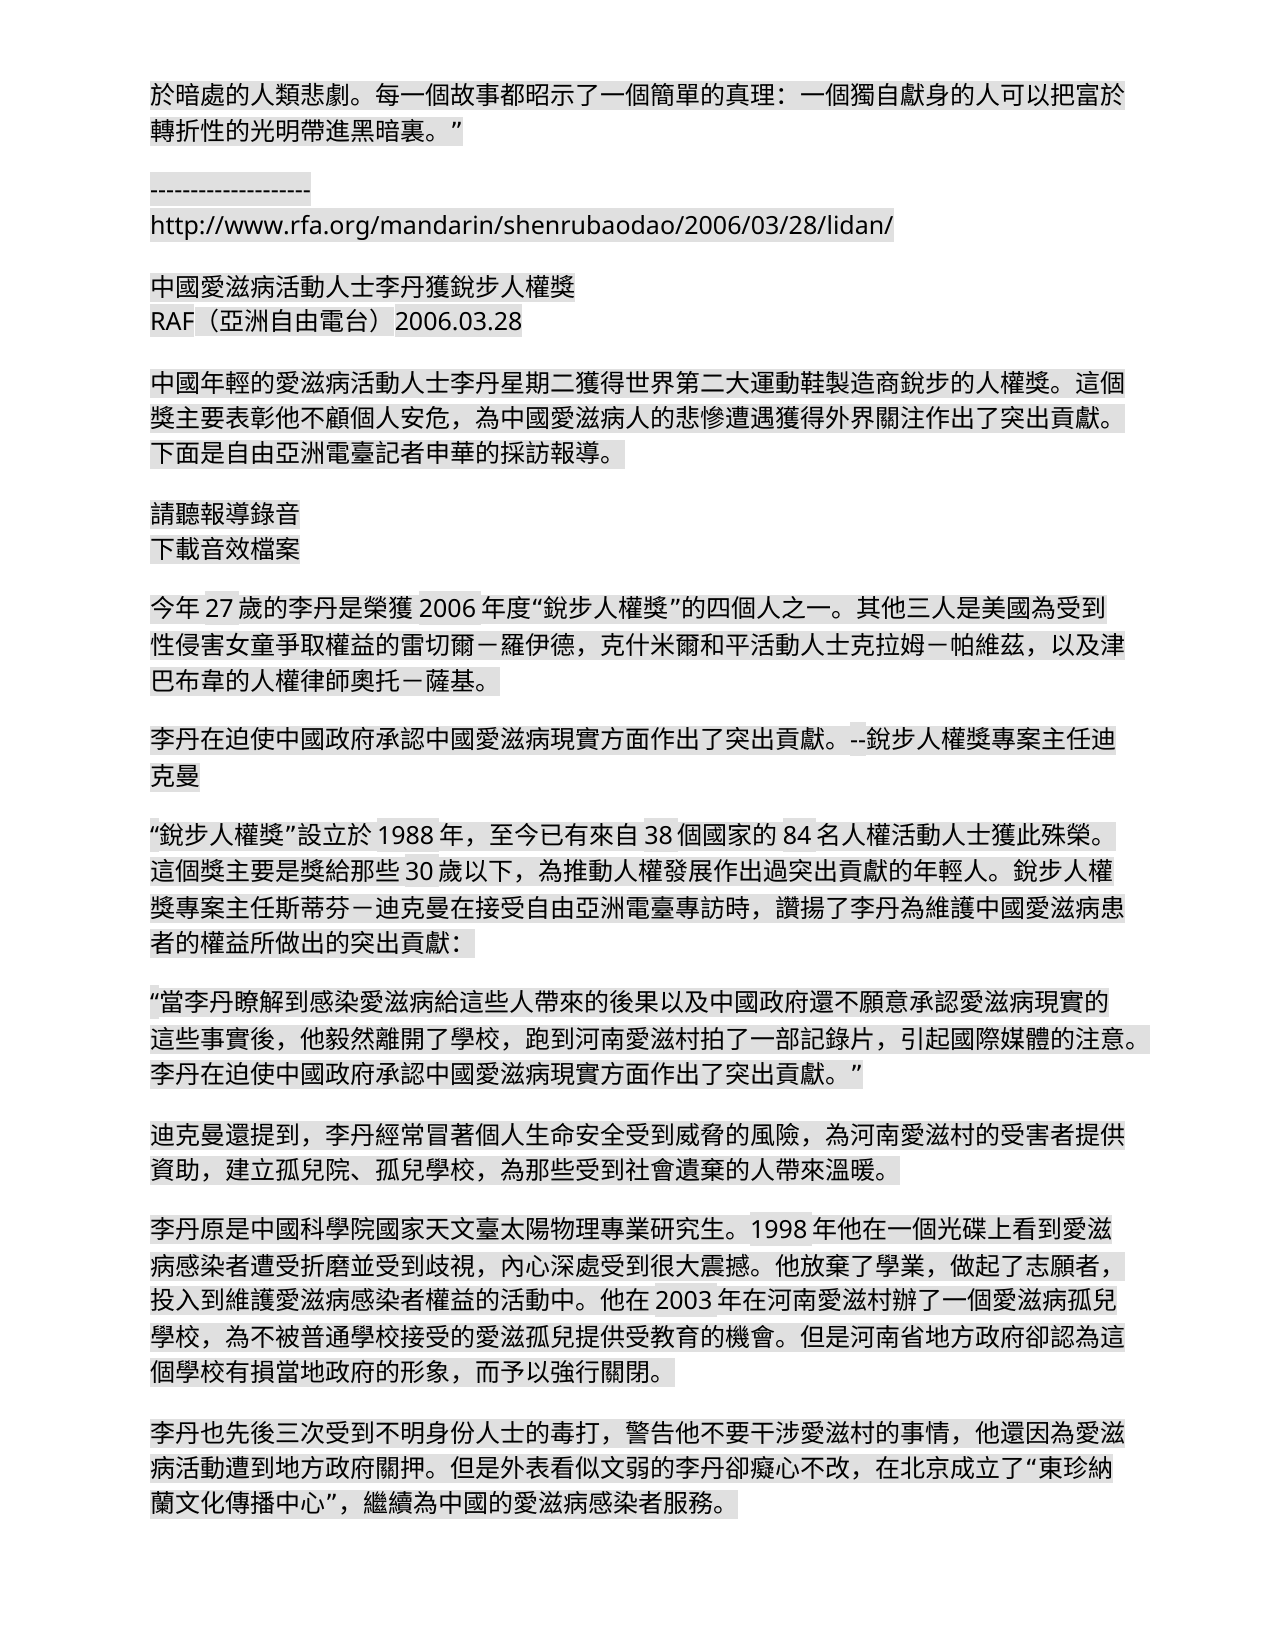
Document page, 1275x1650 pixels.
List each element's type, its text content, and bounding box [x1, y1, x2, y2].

text 李丹原是中國科學院國家天文臺太陽物理專業研究生。1998年他在一個光碟上看到愛滋病感染者遭受折磨並受到歧視，內心深處受到很大震撼。他放棄了學業，做起了志願者，投入到維護愛滋病感染者權益的活動中。他在2003年在河南愛滋村辦了一個愛滋病孤兒學校，為不被普通學校接受的愛滋孤兒提供受教育的機會。但是河南省地方政府卻認為這個學校有損當地政府的形象，而予以強行關閉。 [150, 1210, 1125, 1387]
text -------------------- http://www.rfa.org/mandarin/shenrubaodao/2006/03/28/lidan/ [150, 171, 1125, 242]
text 於暗處的人類悲劇。每一個故事都昭示了一個簡單的真理：一個獨自獻身的人可以把富於轉折性的光明帶進黑暗裏。” [150, 75, 1125, 146]
text 李丹也先後三次受到不明身份人士的毒打，警告他不要干涉愛滋村的事情，他還因為愛滋病活動遭到地方政府關押。但是外表看似文弱的李丹卻癡心不改，在北京成立了“東珍納蘭文化傳播中心”，繼續為中國的愛滋病感染者服務。 [150, 1412, 1125, 1519]
text “銳步人權獎”設立於1988年，至今已有來自38個國家的84名人權活動人士獲此殊榮。這個獎主要是獎給那些30歲以下，為推動人權發展作出過突出貢獻的年輕人。銳步人權獎專案主任斯蒂芬－迪克曼在接受自由亞洲電臺專訪時，讚揚了李丹為維護中國愛滋病患者的權益所做出的突出貢獻： [150, 817, 1125, 958]
text 迪克曼還提到，李丹經常冒著個人生命安全受到威脅的風險，為河南愛滋村的受害者提供資助，建立孤兒院、孤兒學校，為那些受到社會遺棄的人帶來溫暖。 [150, 1114, 1125, 1185]
text 中國年輕的愛滋病活動人士李丹星期二獲得世界第二大運動鞋製造商銳步的人權獎。這個獎主要表彰他不顧個人安危，為中國愛滋病人的悲慘遭遇獲得外界關注作出了突出貢獻。下面是自由亞洲電臺記者申華的採訪報導。 [150, 362, 1125, 469]
text 李丹在迫使中國政府承認中國愛滋病現實方面作出了突出貢獻。--銳步人權獎專案主任迪克曼 [150, 721, 1125, 792]
text 請聽報導錄音 下載音效檔案 [150, 494, 1125, 564]
text 中國愛滋病活動人士李丹獲銳步人權獎 RAF（亞洲自由電台）2006.03.28 [150, 267, 1125, 337]
text 今年27歲的李丹是榮獲2006年度“銳步人權獎”的四個人之一。其他三人是美國為受到性侵害女童爭取權益的雷切爾－羅伊德，克什米爾和平活動人士克拉姆－帕維茲，以及津巴布韋的人權律師奧托－薩基。 [150, 589, 1125, 696]
text “當李丹瞭解到感染愛滋病給這些人帶來的後果以及中國政府還不願意承認愛滋病現實的這些事實後，他毅然離開了學校，跑到河南愛滋村拍了一部記錄片，引起國際媒體的注意。李丹在迫使中國政府承認中國愛滋病現實方面作出了突出貢獻。” [150, 983, 1125, 1089]
